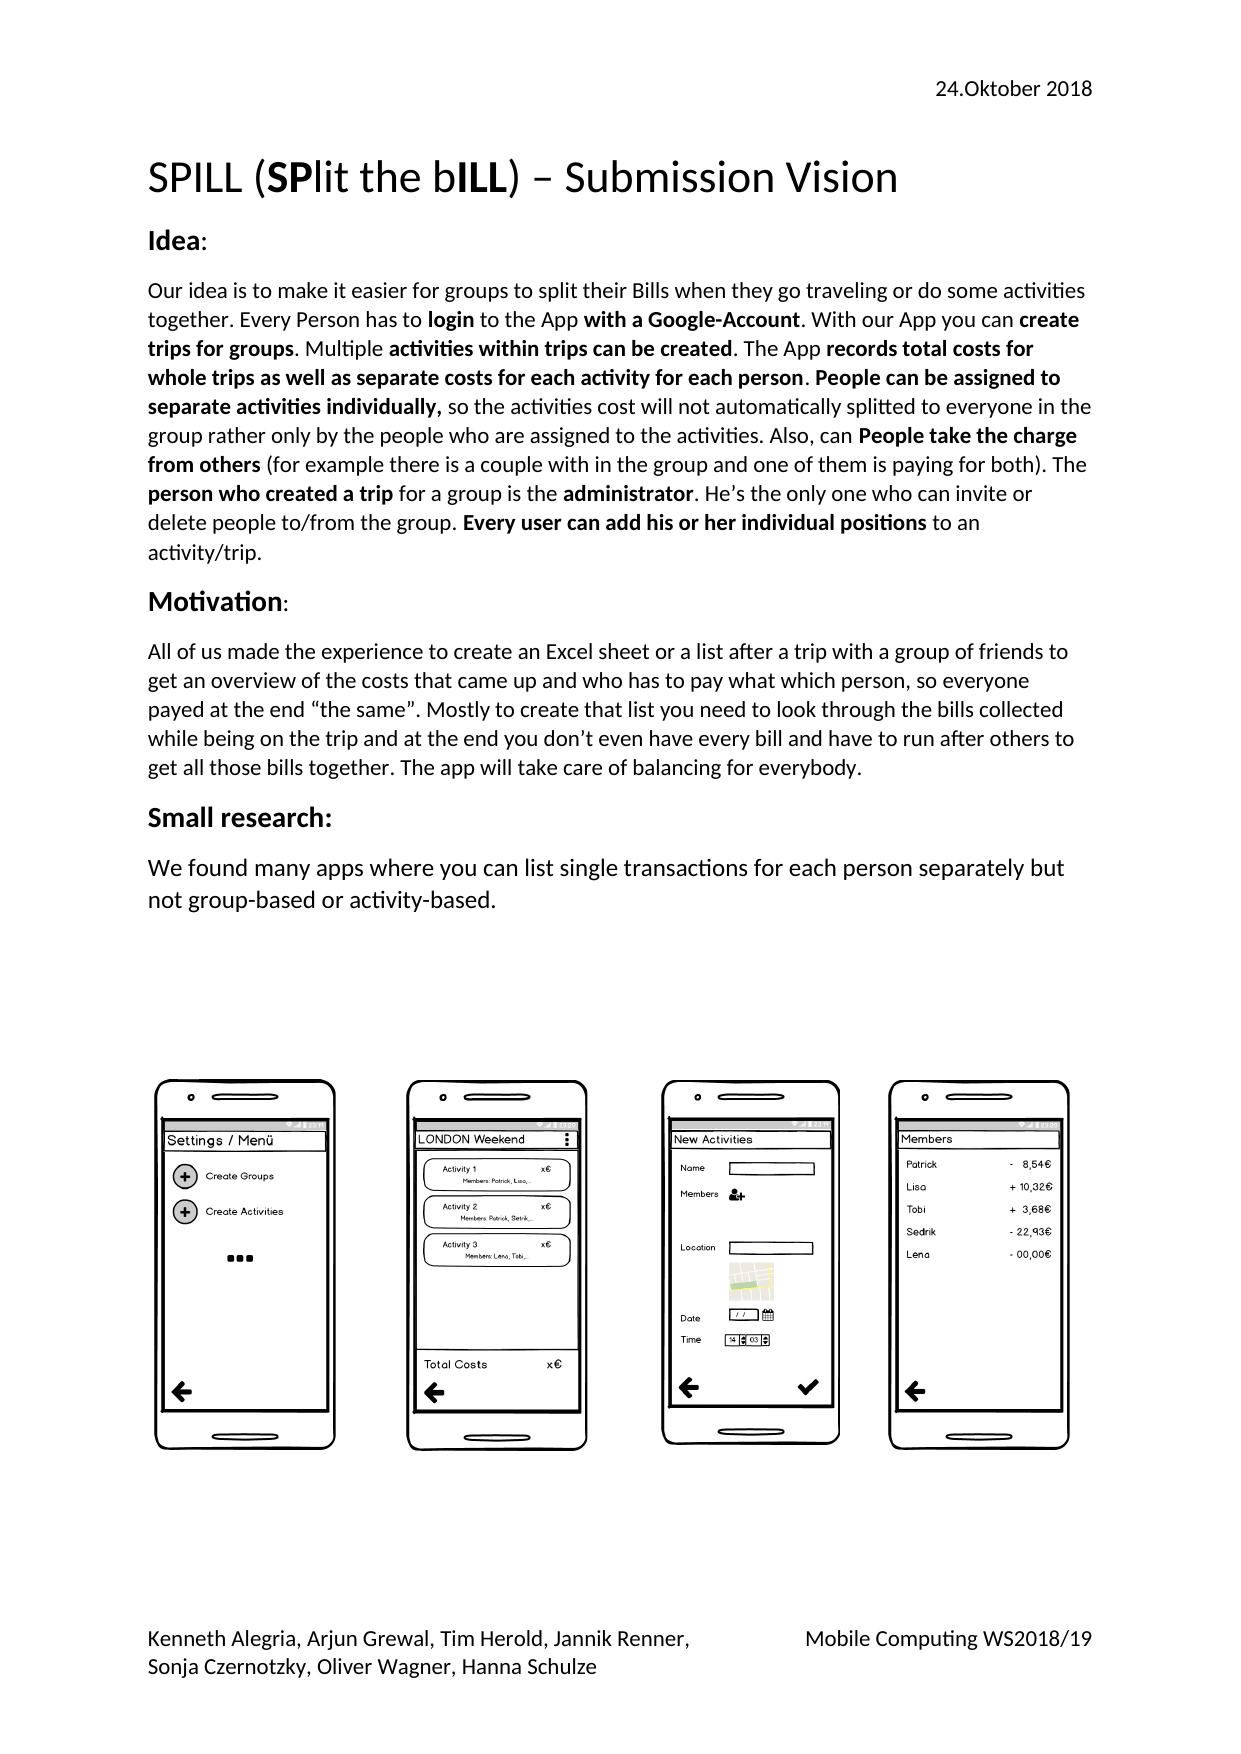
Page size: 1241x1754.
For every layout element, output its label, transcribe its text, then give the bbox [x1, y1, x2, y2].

text Motivation: [148, 583, 1093, 619]
text Small research: [148, 799, 1093, 834]
text All of us made the experience to create an Excel sheet or a list after a trip with a group of friends to get an overview of the costs that came up and who has to pay what which person, so everyone payed at the end “the same”. Mostly to create that list you need to look through the bills collected while being on the trip and at the end you don’t even have every bill and have to run after others to get all those bills together. The app will take care of balancing for everybody. [148, 637, 1093, 781]
text Idea: [148, 222, 1093, 258]
text Our idea is to make it easier for groups to split their Bills when they go traveling or do some activities together. Every Person has to login to the App with a Google-Account. With our App you can create trips for groups. Multiple activities within trips can be created. The App records total costs for whole trips as well as separate costs for each activity for each person. People can be assigned to separate activities individually, so the activities cost will not automatically splitted to everyone in the group rather only by the people who are assigned to the activities. Also, can People take the charge from others (for example there is a couple with in the group and one of them is paying for both). The person who created a trip for a group is the administrator. He’s the only one who can invite or delete people to/from the group. Every user can add his or her individual positions to an activity/trip. [148, 276, 1093, 566]
text SPILL (SPlit the bILL) – Submission Vision [148, 148, 1093, 203]
text We found many apps where you can list single transactions for each person separately but not group-based or activity-based. [148, 853, 1093, 915]
